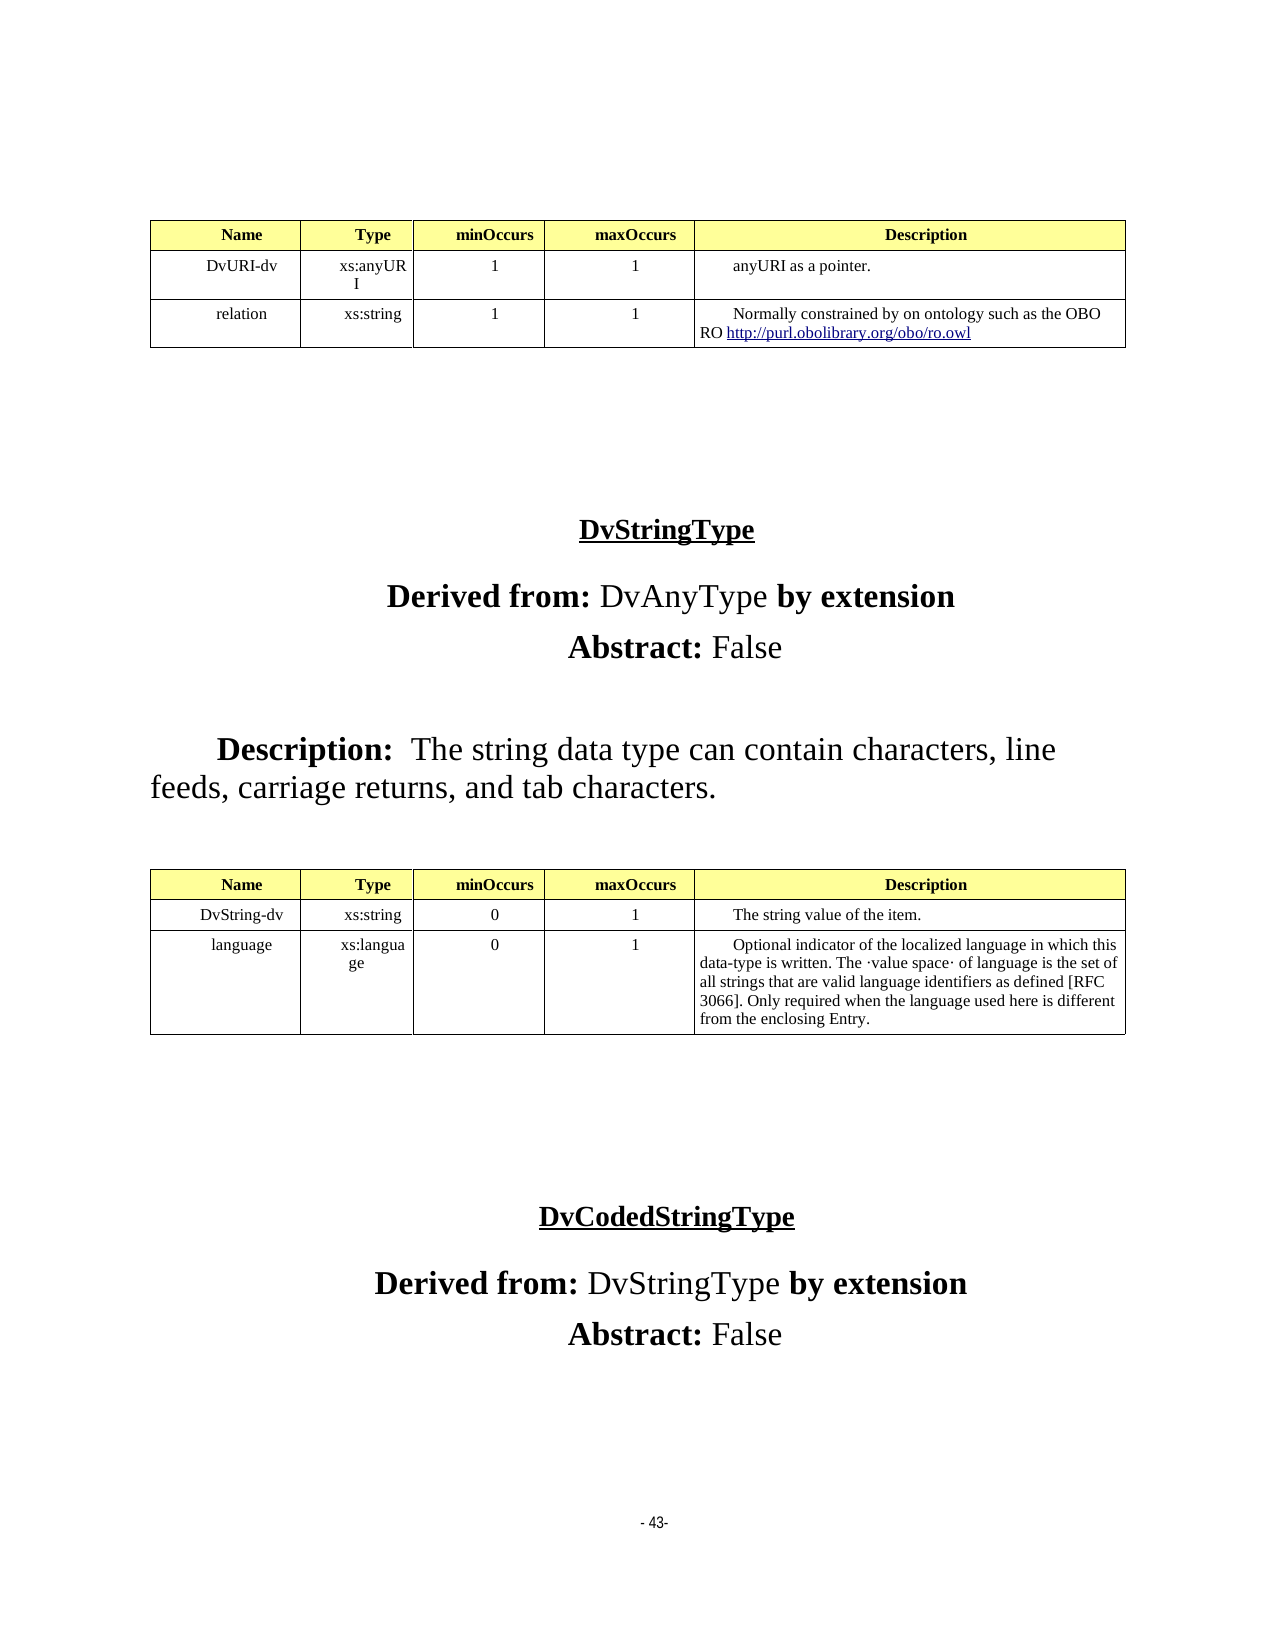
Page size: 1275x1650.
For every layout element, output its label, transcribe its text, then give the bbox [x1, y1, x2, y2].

table_cell 1 [545, 300, 694, 347]
table_cell relation [151, 300, 300, 347]
table_cell Normally constrained by on ontology such as the OBO RO http://purl.obolibrary.org/obo/ro.owl [695, 300, 1125, 347]
text Derived from: DvAnyType by extension [150, 576, 1125, 615]
table_cell language [151, 931, 300, 1034]
table_cell xs:anyURI [301, 251, 412, 299]
table_cell 0 [414, 900, 544, 930]
table_cell DvString-dv [151, 900, 300, 930]
table_cell anyURI as a pointer. [695, 251, 1125, 299]
table_cell DvURI-dv [151, 251, 300, 299]
table_header Type [301, 870, 412, 899]
table_header Name [151, 221, 300, 250]
table_header maxOccurs [545, 870, 694, 899]
table_header minOccurs [414, 221, 544, 250]
text Derived from: DvStringType by extension [150, 1263, 1125, 1301]
table_header maxOccurs [545, 221, 694, 250]
text DvCodedStringType [150, 1199, 1125, 1233]
table_cell xs:string [301, 900, 412, 930]
table_cell 1 [545, 251, 694, 299]
table_header minOccurs [414, 870, 544, 899]
table_cell The string value of the item. [695, 900, 1125, 930]
table_cell 1 [545, 931, 694, 1034]
table_header Description [695, 870, 1125, 899]
table_cell 1 [414, 300, 544, 347]
table_cell xs:string [301, 300, 412, 347]
text Abstract: False [150, 1314, 1125, 1352]
table_header Name [151, 870, 300, 899]
table_cell Optional indicator of the localized language in which this data-type is written. The ·value space· of language is the set of all strings that are valid language identifiers as defined [RFC 3066]. Only required when the language used here is different from the enclosing Entry. [695, 931, 1125, 1034]
table_header Type [301, 221, 412, 250]
table_cell xs:language [301, 931, 412, 1034]
text Description: The string data type can contain characters, line feeds, carriage returns, and tab characters. [150, 729, 1125, 806]
table_cell 1 [545, 900, 694, 930]
table_cell 1 [414, 251, 544, 299]
table_cell 0 [414, 931, 544, 1034]
text DvStringType [150, 513, 1125, 546]
table_header Description [695, 221, 1125, 250]
text Abstract: False [150, 627, 1125, 666]
